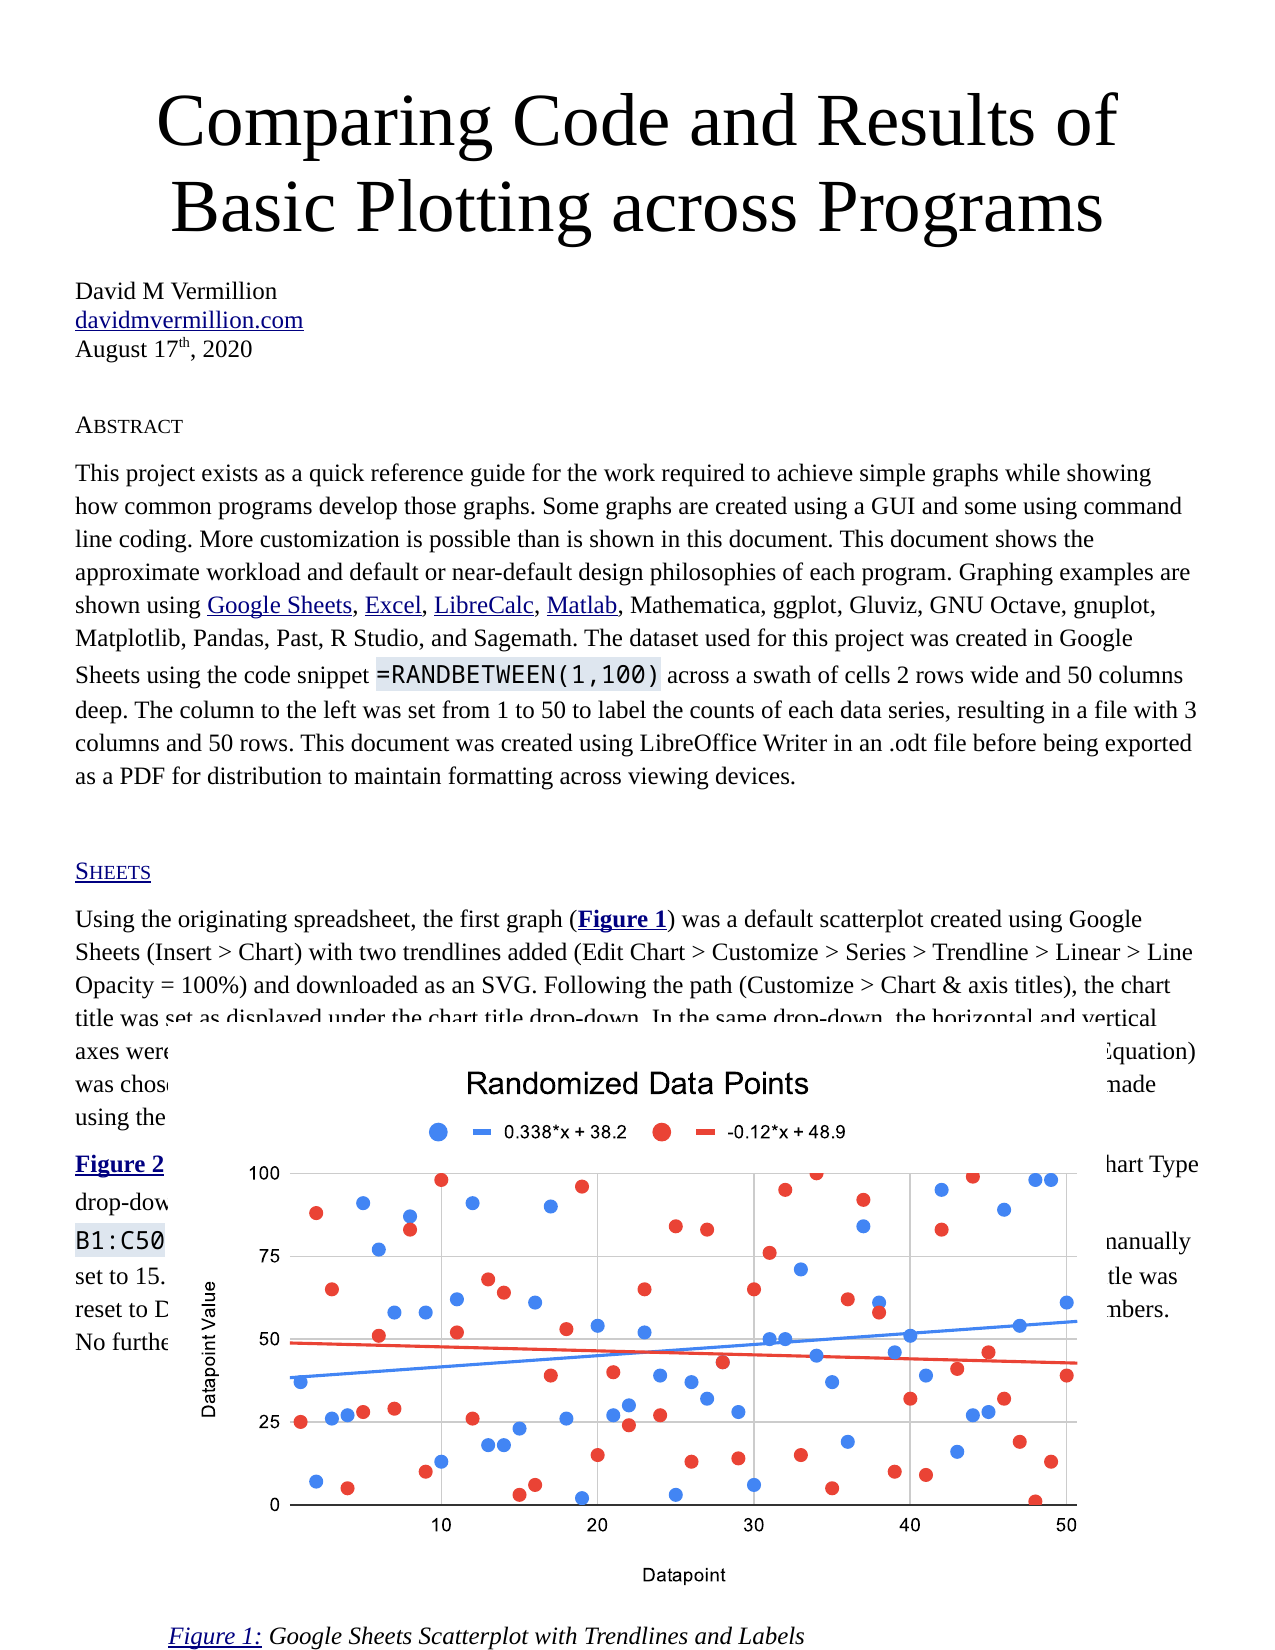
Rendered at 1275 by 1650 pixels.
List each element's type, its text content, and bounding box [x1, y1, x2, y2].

text Figure 2 is obtained by tweaking the existing chart to create a histogram as shown. Under Setup, the Chart Type drop-down list contains a histogram option. Under Data Range, the data was changed from A1:C50 to B1:C50 to filter out the existing count column. Under (Customize > Histogram), the bucket size was manually set to 15. The vertical axis title (same path as the last chart) was set to Frequency. The horizontal axis title was reset to Data Value. This clearly shows a skewing toward the bottom values for both sets of random numbers. No further customizations were made. All changes made were executed through the GUI. [75, 1149, 168, 1356]
text August 17th, 2020 [75, 334, 1200, 362]
text Figure 1: Google Sheets Scatterplot with Trendlines and Labels [168, 1616, 1107, 1650]
text David M Vermillion [75, 276, 1200, 305]
text Using the originating spreadsheet, the first graph (Figure 1) was a default scatterplot created using Google Sheets (Insert > Chart) with two trendlines added (Edit Chart > Customize > Series > Trendline > Linear > Line Opacity = 100%) and downloaded as an SVG. Following the path (Customize > Chart & axis titles), the chart title was set as displayed under the chart title drop-down. In the same drop-down, the horizontal and vertical axes were set as displayed. Under the Series tab, after selecting the individual series set, (Label > Use Equation) was chosen as the name for the lines. All other default settings were kept. All graph programming was made using the GUI. [75, 904, 1200, 1131]
text davidmvermillion.com [75, 305, 1200, 334]
text Abstract [75, 410, 1200, 439]
text Figure 2 is obtained by tweaking the existing chart to create a histogram as shown. Under Setup, the Chart Type drop-down list contains a histogram option. Under Data Range, the data was changed from A1:C50 to B1:C50 to filter out the existing count column. Under (Customize > Histogram), the bucket size was manually set to 15. The vertical axis title (same path as the last chart) was set to Frequency. The horizontal axis title was reset to Data Value. This clearly shows a skewing toward the bottom values for both sets of random numbers. No further customizations were made. All changes made were executed through the GUI. [1107, 1149, 1200, 1356]
text This project exists as a quick reference guide for the work required to achieve simple graphs while showing how common programs develop those graphs. Some graphs are created using a GUI and some using command line coding. More customization is possible than is shown in this document. This document shows the approximate workload and default or near-default design philosophies of each program. Graphing examples are shown using Google Sheets, Excel, LibreCalc, Matlab, Mathematica, ggplot, Gluviz, GNU Octave, gnuplot, Matplotlib, Pandas, Past, R Studio, and Sagemath. The dataset used for this project was created in Google Sheets using the code snippet =RANDBETWEEN(1,100) across a swath of cells 2 rows wide and 50 columns deep. The column to the left was set from 1 to 50 to label the counts of each data series, resulting in a file with 3 columns and 50 rows. This document was created using LibreOffice Writer in an .odt file before being exported as a PDF for distribution to maintain formatting across viewing devices. [75, 458, 1200, 790]
text Sheets [75, 856, 1200, 885]
